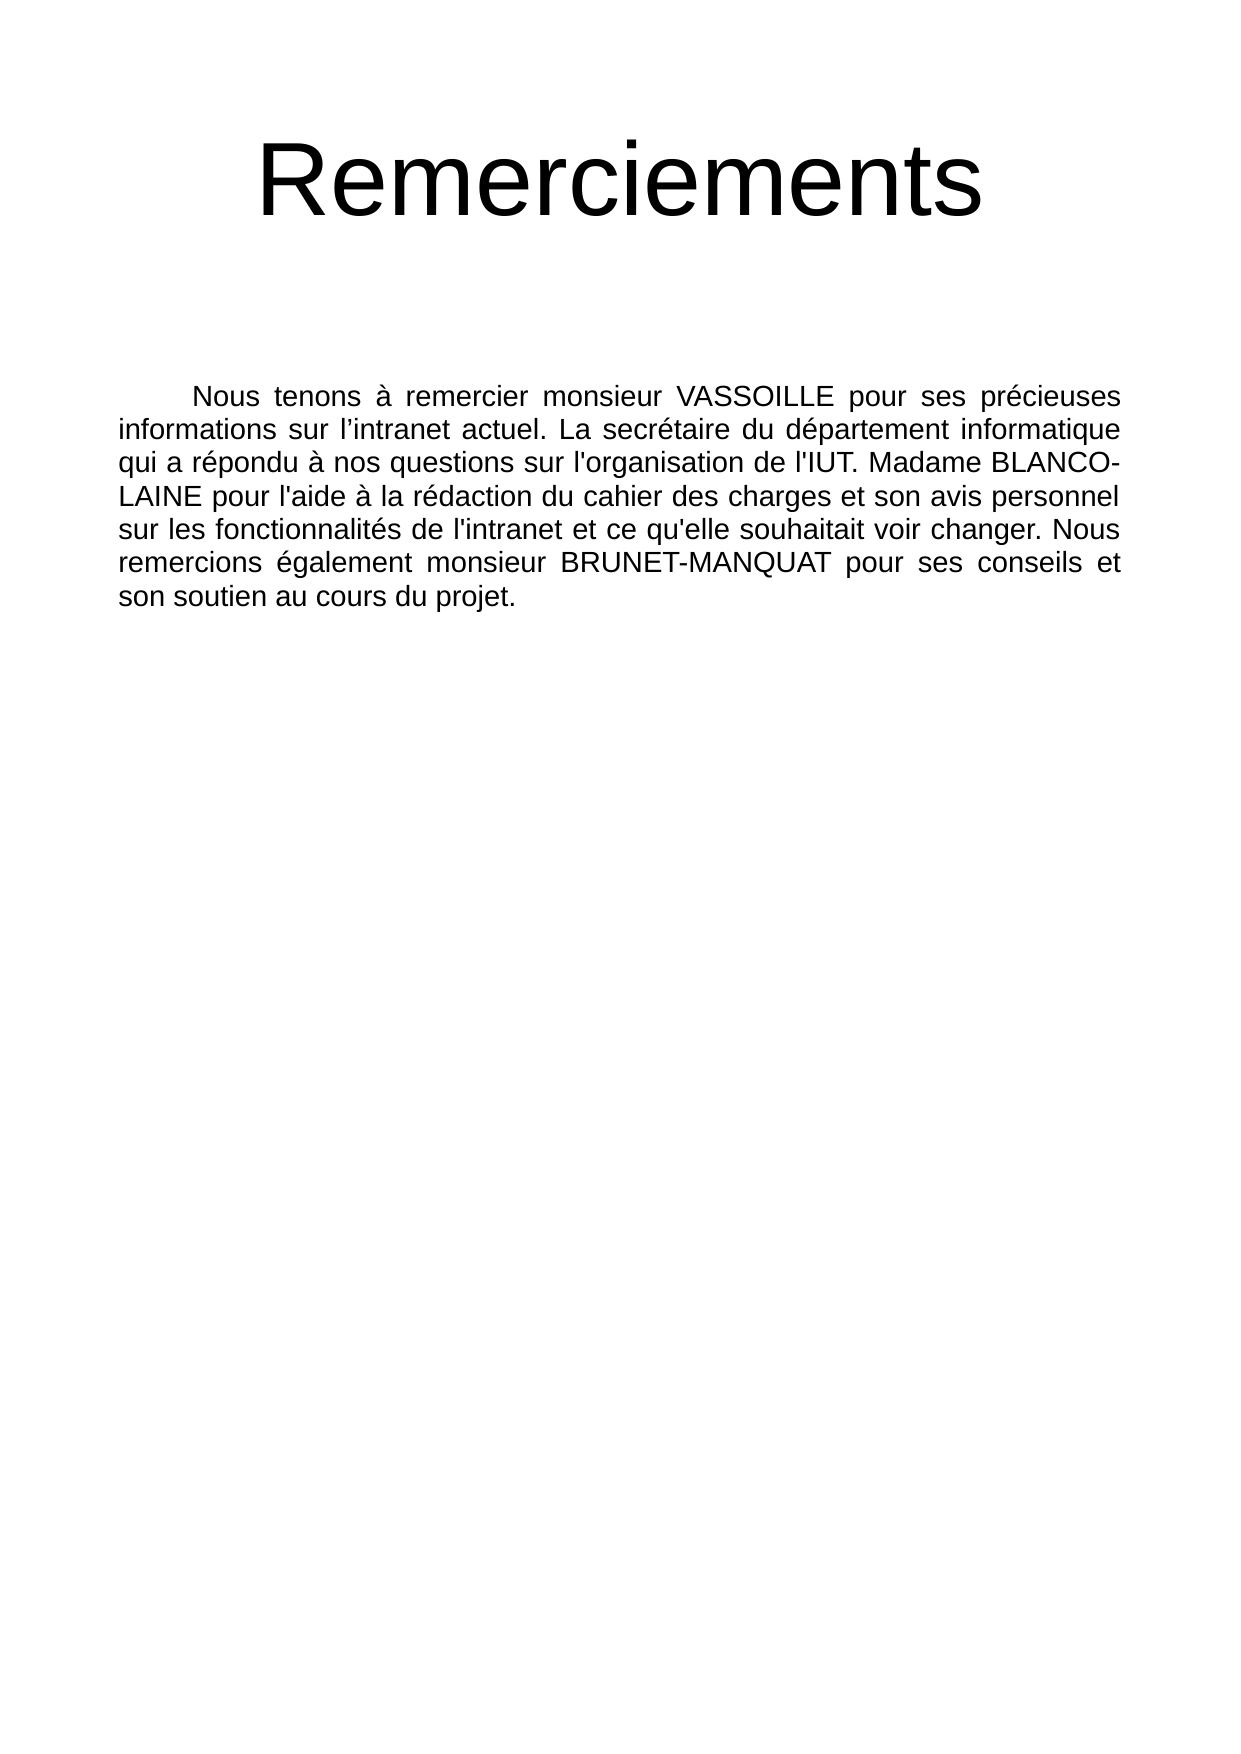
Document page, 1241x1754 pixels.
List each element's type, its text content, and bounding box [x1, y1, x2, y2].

text Remerciements [118, 118, 1122, 238]
text Nous tenons à remercier monsieur VASSOILLE pour ses précieuses informations sur l’intranet actuel. La secrétaire du département informatique qui a répondu à nos questions sur l'organisation de l'IUT. Madame BLANCO-LAINE pour l'aide à la rédaction du cahier des charges et son avis personnel sur les fonctionnalités de l'intranet et ce qu'elle souhaitait voir changer. Nous remercions également monsieur BRUNET-MANQUAT pour ses conseils et son soutien au cours du projet. [118, 379, 1122, 613]
